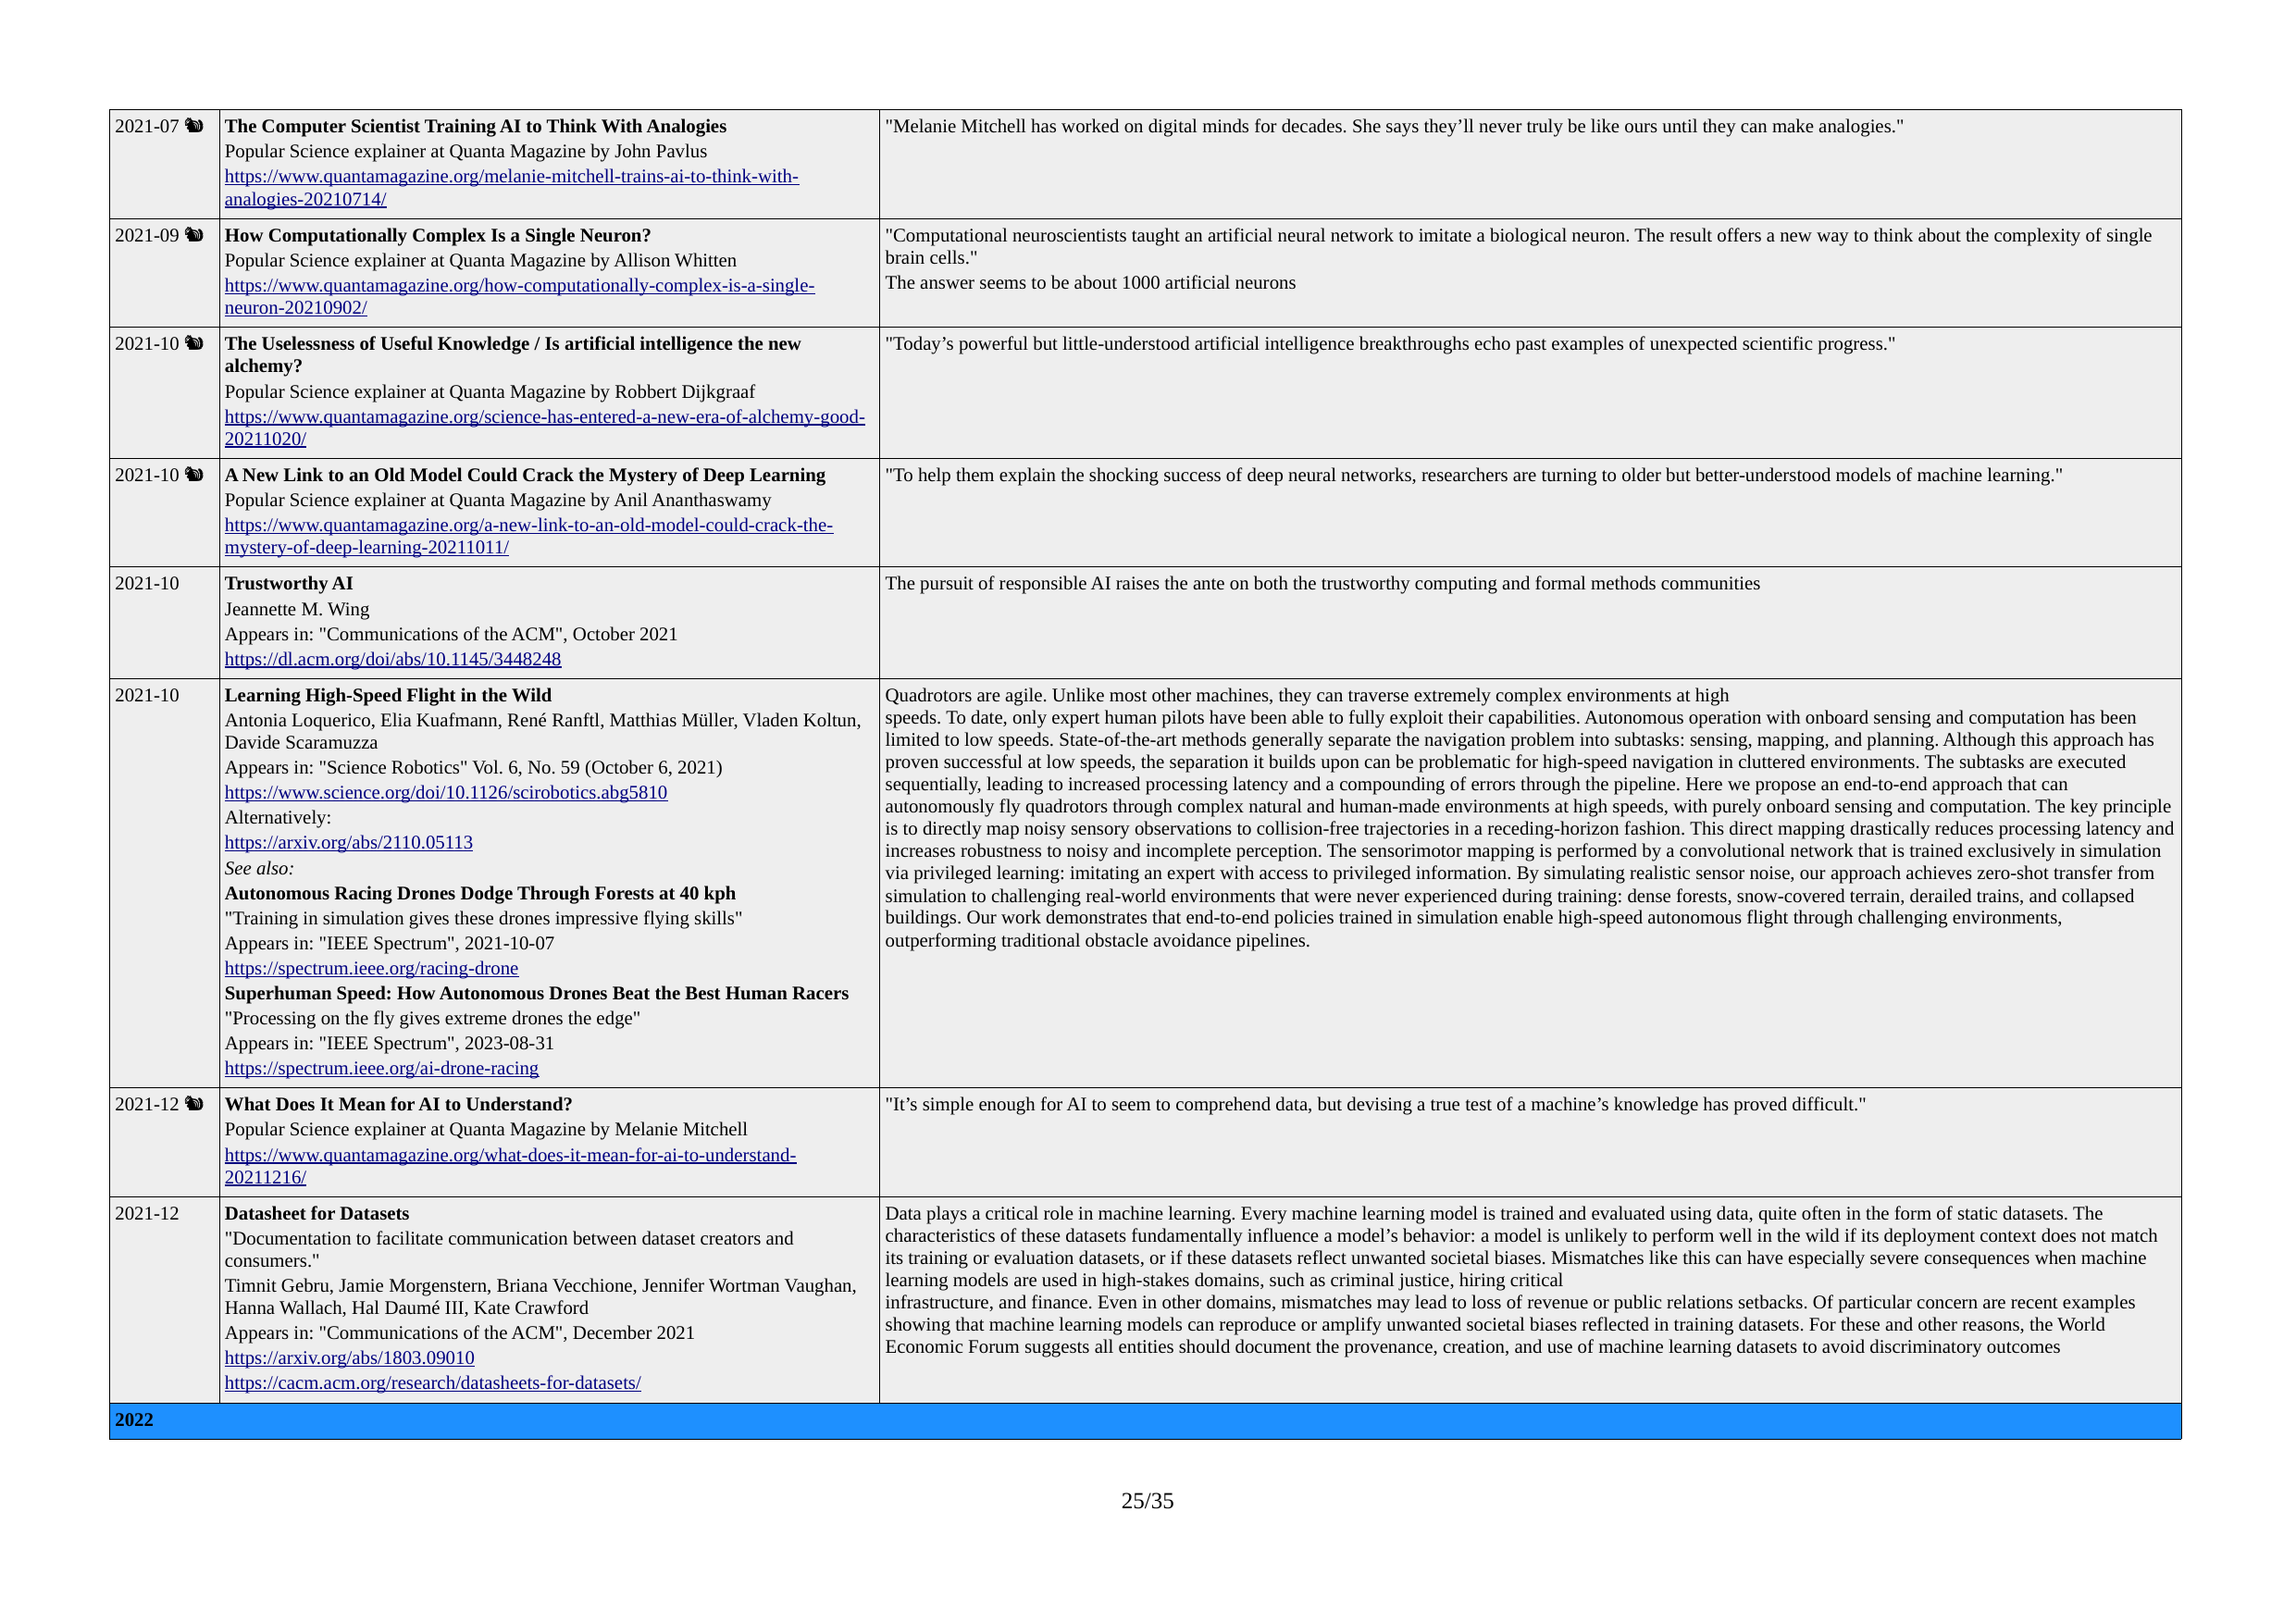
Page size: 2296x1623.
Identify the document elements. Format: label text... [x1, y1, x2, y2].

table_cell "Today’s powerful but little-understood artificial intelligence breakthroughs echo past examples of unexpected scientific progress." [880, 328, 2181, 458]
table_cell How Computationally Complex Is a Single Neuron? Popular Science explainer at Quanta Magazine by Allison Whitten https://www.quantamagazine.org/how-computationally-complex-is-a-single-neuron-20210902/ [220, 219, 879, 327]
table_cell 2021-10 🐿️ [110, 328, 219, 458]
table_cell Learning High-Speed Flight in the Wild Antonia Loquerico, Elia Kuafmann, René Ranftl, Matthias Müller, Vladen Koltun, Davide Scaramuzza Appears in: "Science Robotics" Vol. 6, No. 59 (October 6, 2021) https://www.science.org/doi/10.1126/scirobotics.abg5810 Alternatively: https://arxiv.org/abs/2110.05113 See also: Autonomous Racing Drones Dodge Through Forests at 40 kph "Training in simulation gives these drones impressive flying skills" Appears in: "IEEE Spectrum", 2021-10-07 https://spectrum.ieee.org/racing-drone Superhuman Speed: How Autonomous Drones Beat the Best Human Racers "Processing on the fly gives extreme drones the edge" Appears in: "IEEE Spectrum", 2023-08-31 https://spectrum.ieee.org/ai-drone-racing [220, 679, 879, 1087]
table_cell "Melanie Mitchell has worked on digital minds for decades. She says they’ll never truly be like ours until they can make analogies." [880, 110, 2181, 218]
table_cell The pursuit of responsible AI raises the ante on both the trustworthy computing and formal methods communities [880, 567, 2181, 678]
table_cell The Computer Scientist Training AI to Think With Analogies Popular Science explainer at Quanta Magazine by John Pavlus https://www.quantamagazine.org/melanie-mitchell-trains-ai-to-think-with-analogies-20210714/ [220, 110, 879, 218]
table_cell "To help them explain the shocking success of deep neural networks, researchers are turning to older but better-understood models of machine learning." [880, 459, 2181, 566]
table_cell Quadrotors are agile. Unlike most other machines, they can traverse extremely complex environments at high speeds. To date, only expert human pilots have been able to fully exploit their capabilities. Autonomous operation with onboard sensing and computation has been limited to low speeds. State-of-the-art methods generally separate the navigation problem into subtasks: sensing, mapping, and planning. Although this approach has proven successful at low speeds, the separation it builds upon can be problematic for high-speed navigation in cluttered environments. The subtasks are executed sequentially, leading to increased processing latency and a compounding of errors through the pipeline. Here we propose an end-to-end approach that can autonomously fly quadrotors through complex natural and human-made environments at high speeds, with purely onboard sensing and computation. The key principle is to directly map noisy sensory observations to collision-free trajectories in a receding-horizon fashion. This direct mapping drastically reduces processing latency and increases robustness to noisy and incomplete perception. The sensorimotor mapping is performed by a convolutional network that is trained exclusively in simulation via privileged learning: imitating an expert with access to privileged information. By simulating realistic sensor noise, our approach achieves zero-shot transfer from simulation to challenging real-world environments that were never experienced during training: dense forests, snow-covered terrain, derailed trains, and collapsed buildings. Our work demonstrates that end-to-end policies trained in simulation enable high-speed autonomous flight through challenging environments, outperforming traditional obstacle avoidance pipelines. [880, 679, 2181, 1087]
table_cell 2021-12 [110, 1197, 219, 1403]
table_cell 2021-10 🐿️ [110, 459, 219, 566]
table_cell What Does It Mean for AI to Understand? Popular Science explainer at Quanta Magazine by Melanie Mitchell https://www.quantamagazine.org/what-does-it-mean-for-ai-to-understand-20211216/ [220, 1088, 879, 1196]
table_cell 2021-12 🐿️ [110, 1088, 219, 1196]
table_cell The Uselessness of Useful Knowledge / Is artificial intelligence the new alchemy? Popular Science explainer at Quanta Magazine by Robbert Dijkgraaf https://www.quantamagazine.org/science-has-entered-a-new-era-of-alchemy-good-20211020/ [220, 328, 879, 458]
table_cell Trustworthy AI Jeannette M. Wing Appears in: "Communications of the ACM", October 2021 https://dl.acm.org/doi/abs/10.1145/3448248 [220, 567, 879, 678]
table_cell 2021-10 [110, 679, 219, 1087]
table_cell 2021-09 🐿️ [110, 219, 219, 327]
table_cell 2021-07 🐿️ [110, 110, 219, 218]
table_cell 2021-10 [110, 567, 219, 678]
table_cell 2022 [110, 1404, 2181, 1439]
table_cell "It’s simple enough for AI to seem to comprehend data, but devising a true test of a machine’s knowledge has proved difficult." [880, 1088, 2181, 1196]
table_cell Data plays a critical role in machine learning. Every machine learning model is trained and evaluated using data, quite often in the form of static datasets. The characteristics of these datasets fundamentally influence a model’s behavior: a model is unlikely to perform well in the wild if its deployment context does not match its training or evaluation datasets, or if these datasets reflect unwanted societal biases. Mismatches like this can have especially severe consequences when machine learning models are used in high-stakes domains, such as criminal justice, hiring critical infrastructure, and finance. Even in other domains, mismatches may lead to loss of revenue or public relations setbacks. Of particular concern are recent examples showing that machine learning models can reproduce or amplify unwanted societal biases reflected in training datasets. For these and other reasons, the World Economic Forum suggests all entities should document the provenance, creation, and use of machine learning datasets to avoid discriminatory outcomes [880, 1197, 2181, 1403]
table_cell Datasheet for Datasets "Documentation to facilitate communication between dataset creators and consumers." Timnit Gebru, Jamie Morgenstern, Briana Vecchione, Jennifer Wortman Vaughan, Hanna Wallach, Hal Daumé III, Kate Crawford Appears in: "Communications of the ACM", December 2021 https://arxiv.org/abs/1803.09010 https://cacm.acm.org/research/datasheets-for-datasets/ [220, 1197, 879, 1403]
table_cell "Computational neuroscientists taught an artificial neural network to imitate a biological neuron. The result offers a new way to think about the complexity of single brain cells." The answer seems to be about 1000 artificial neurons [880, 219, 2181, 327]
table_cell A New Link to an Old Model Could Crack the Mystery of Deep Learning Popular Science explainer at Quanta Magazine by Anil Ananthaswamy https://www.quantamagazine.org/a-new-link-to-an-old-model-could-crack-the-mystery-of-deep-learning-20211011/ [220, 459, 879, 566]
